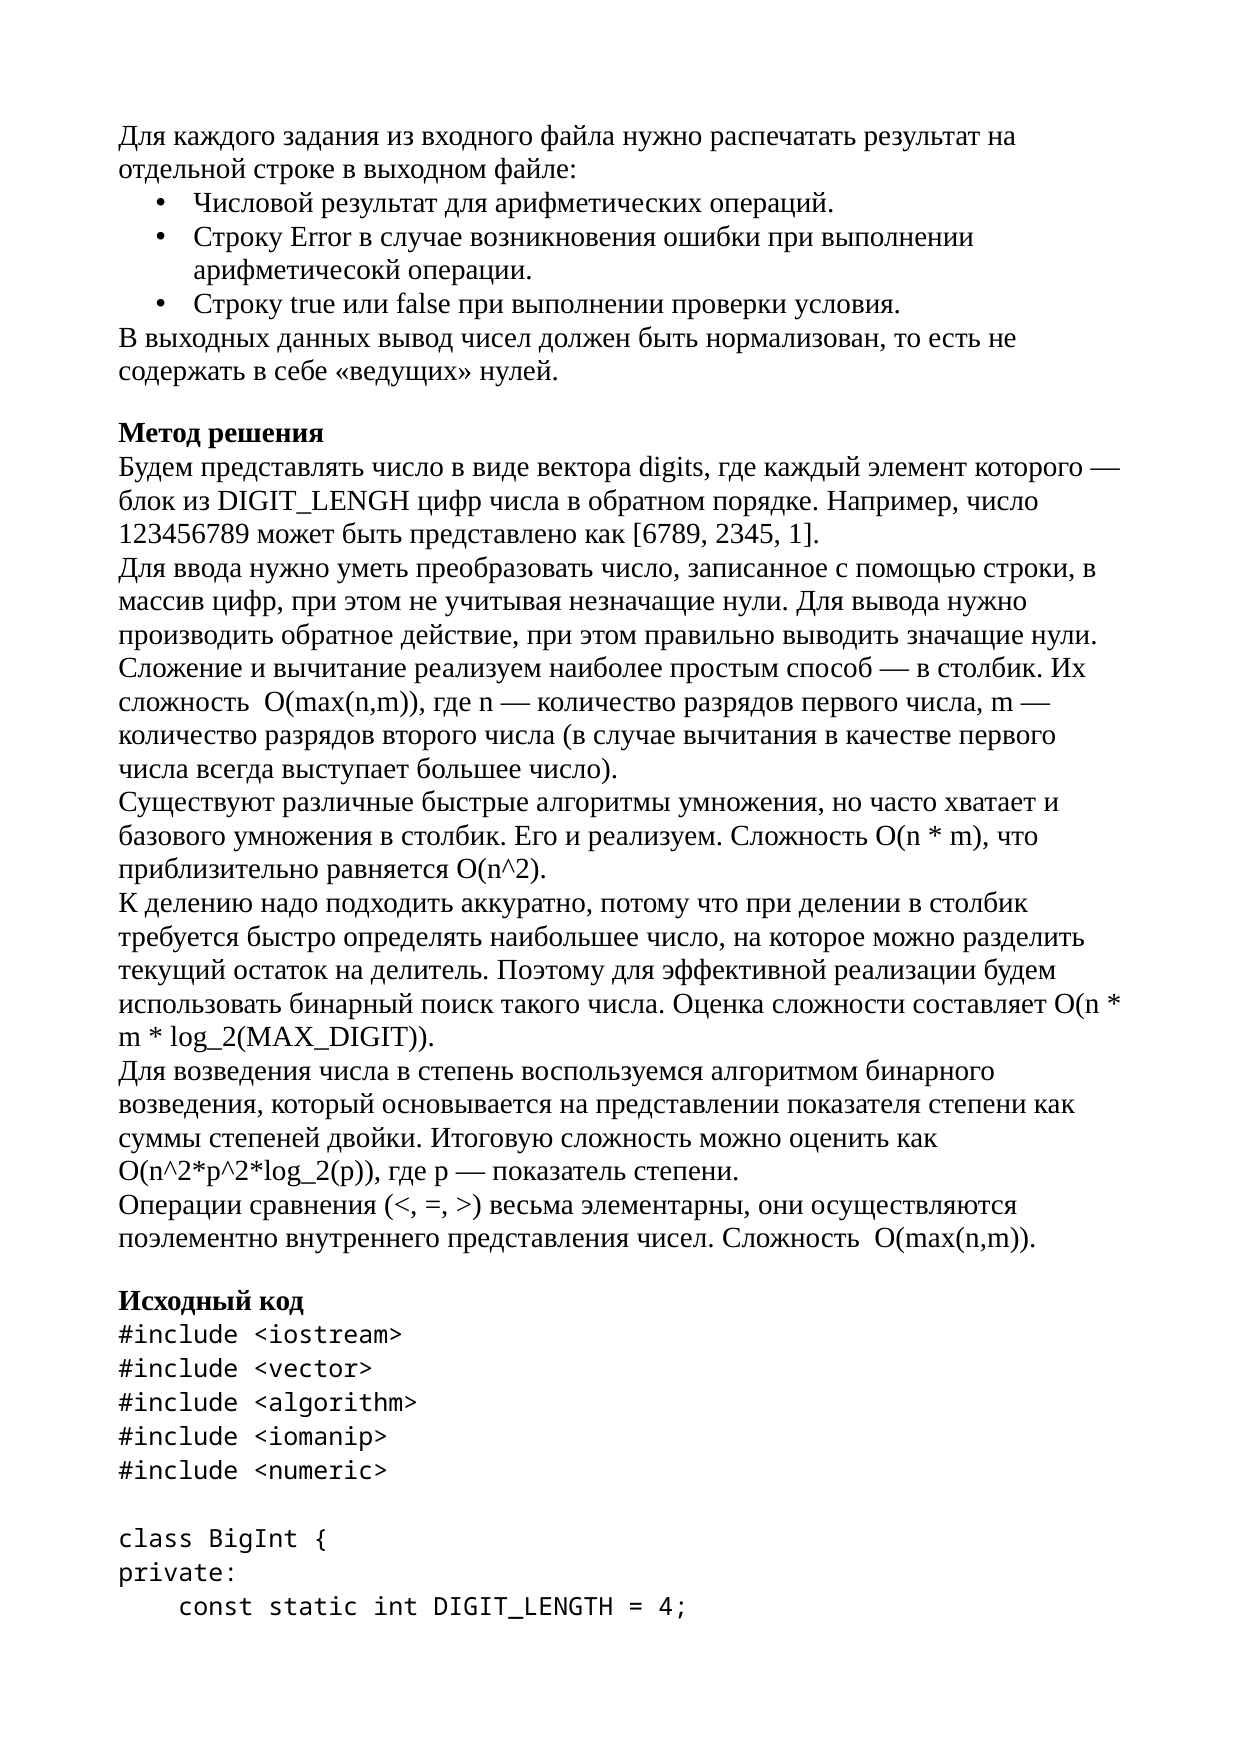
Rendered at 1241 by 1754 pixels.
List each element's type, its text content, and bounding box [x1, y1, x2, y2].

text Операции сравнения (<, =, >) весьма элементарны, они осуществляются поэлементно внутреннего представления чисел. Сложность O(max(n,m)). [118, 1187, 1122, 1254]
text const static int DIGIT_LENGTH = 4; [118, 1589, 1122, 1623]
list Строку true или false при выполнении проверки условия. [156, 286, 1122, 320]
text Для ввода нужно уметь преобразовать число, записанное с помощью строки, в массив цифр, при этом не учитывая незначащие нули. Для вывода нужно производить обратное действие, при этом правильно выводить значащие нули. [118, 550, 1122, 650]
text Будем представлять число в виде вектора digits, где каждый элемент которого — блок из DIGIT_LENGH цифр числа в обратном порядке. Например, число 123456789 может быть представлено как [6789, 2345, 1]. [118, 449, 1122, 550]
text #include <iostream> [118, 1316, 1122, 1350]
text Исходный код [118, 1283, 1122, 1316]
list Строку Error в случае возникновения ошибки при выполнении арифметичесокй операции. [156, 219, 1122, 286]
text Сложение и вычитание реализуем наиболее простым способ — в столбик. Их сложность O(max(n,m)), где n — количество разрядов первого числа, m — количество разрядов второго числа (в случае вычитания в качестве первого числа всегда выступает большее число). [118, 650, 1122, 784]
list Числовой результат для арифметических операций. [156, 185, 1122, 219]
text #include <algorithm> [118, 1384, 1122, 1418]
text К делению надо подходить аккуратно, потому что при делении в столбик требуется быстро определять наибольшее число, на которое можно разделить текущий остаток на делитель. Поэтому для эффективной реализации будем использовать бинарный поиск такого числа. Оценка сложности составляет O(n * m * log_2(MAX_DIGIT)). [118, 885, 1122, 1053]
text private: [118, 1555, 1122, 1589]
text Существуют различные быстрые алгоритмы умножения, но часто хватает и базового умножения в столбик. Его и реализуем. Сложность O(n * m), что приблизительно равняется O(n^2). [118, 784, 1122, 885]
text #include <iomanip> [118, 1418, 1122, 1453]
text #include <numeric> [118, 1453, 1122, 1487]
text В выходных данных вывод чисел должен быть нормализован, то есть не содержать в себе «ведущих» нулей. [118, 320, 1122, 387]
text Для каждого задания из входного файла нужно распечатать результат на отдельной строке в выходном файле: [118, 118, 1122, 185]
text Метод решения [118, 416, 1122, 449]
text #include <vector> [118, 1350, 1122, 1384]
text class BigInt { [118, 1521, 1122, 1555]
text Для возведения числа в степень воспользуемся алгоритмом бинарного возведения, который основывается на представлении показателя степени как суммы степеней двойки. Итоговую сложность можно оценить как O(n^2*p^2*log_2(p)), где p — показатель степени. [118, 1053, 1122, 1187]
